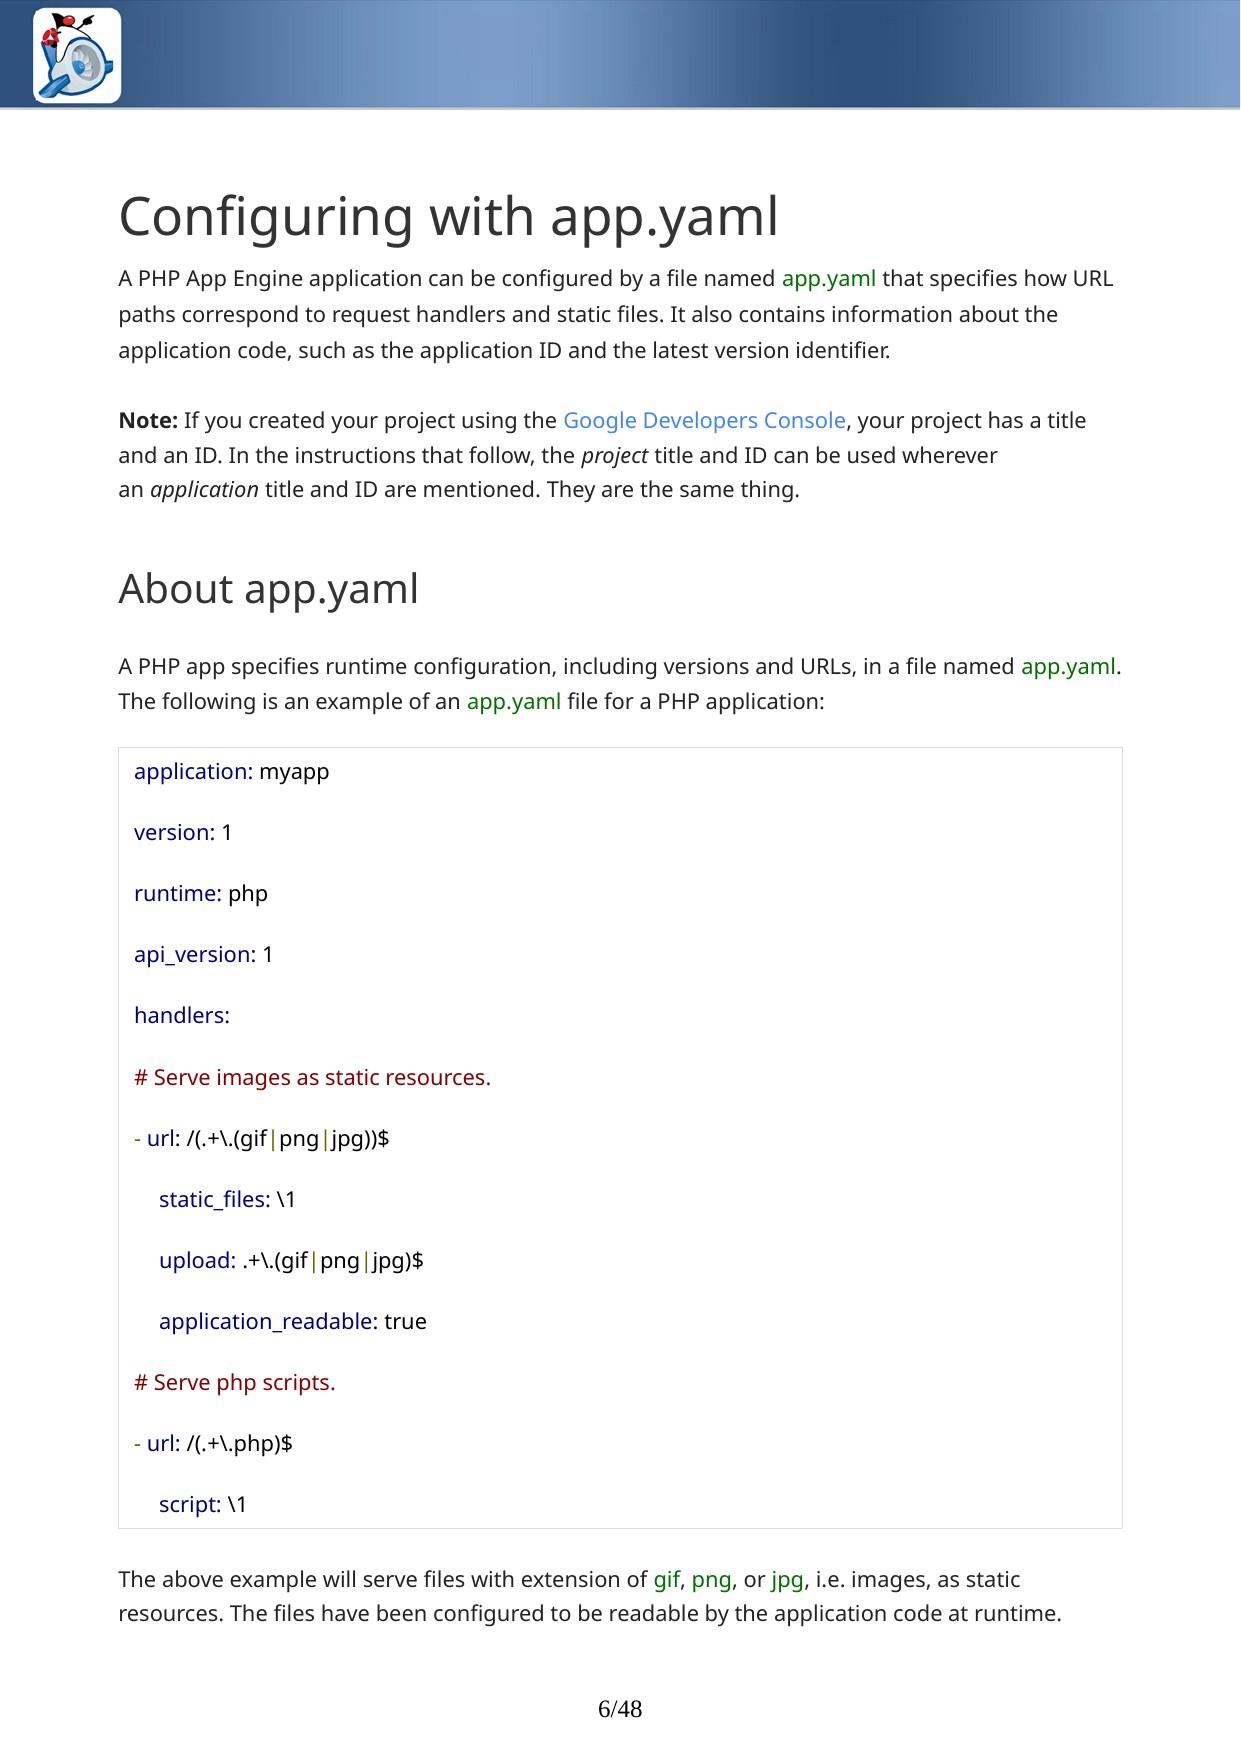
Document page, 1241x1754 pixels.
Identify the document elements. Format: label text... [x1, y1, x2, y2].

text A PHP App Engine application can be configured by a file named app.yaml that specifies how URL paths correspond to request handlers and static files. It also contains information about the application code, such as the application ID and the latest version identifier. [118, 263, 1122, 365]
subtitle About app.yaml [118, 560, 1122, 616]
text application_readable: true [119, 1296, 1122, 1335]
text The above example will serve files with extension of gif, png, or jpg, i.e. images, as static resources. The files have been configured to be readable by the application code at runtime. [118, 1559, 1122, 1628]
text A PHP app specifies runtime configuration, including versions and URLs, in a file named app.yaml. The following is an example of an app.yaml file for a PHP application: [118, 647, 1122, 716]
text script: \1 [119, 1479, 1122, 1528]
text Note: If you created your project using the Google Developers Console, your project has a title and an ID. In the instructions that follow, the project title and ID can be used wherever an application title and ID are mentioned. They are the same thing. [118, 401, 1122, 504]
text - url: /(.+\.(gif|png|jpg))$ [119, 1113, 1122, 1152]
text # Serve images as static resources. [119, 1052, 1122, 1091]
text version: 1 [119, 808, 1122, 847]
text static_files: \1 [119, 1174, 1122, 1213]
text - url: /(.+\.php)$ [119, 1418, 1122, 1457]
text handlers: [119, 991, 1122, 1030]
text application: myapp [119, 748, 1122, 786]
text api_version: 1 [119, 930, 1122, 969]
text runtime: php [119, 869, 1122, 908]
subtitle Configuring with app.yaml [118, 178, 1122, 251]
text upload: .+\.(gif|png|jpg)$ [119, 1235, 1122, 1274]
text # Serve php scripts. [119, 1357, 1122, 1396]
picture [0, 0, 1241, 110]
